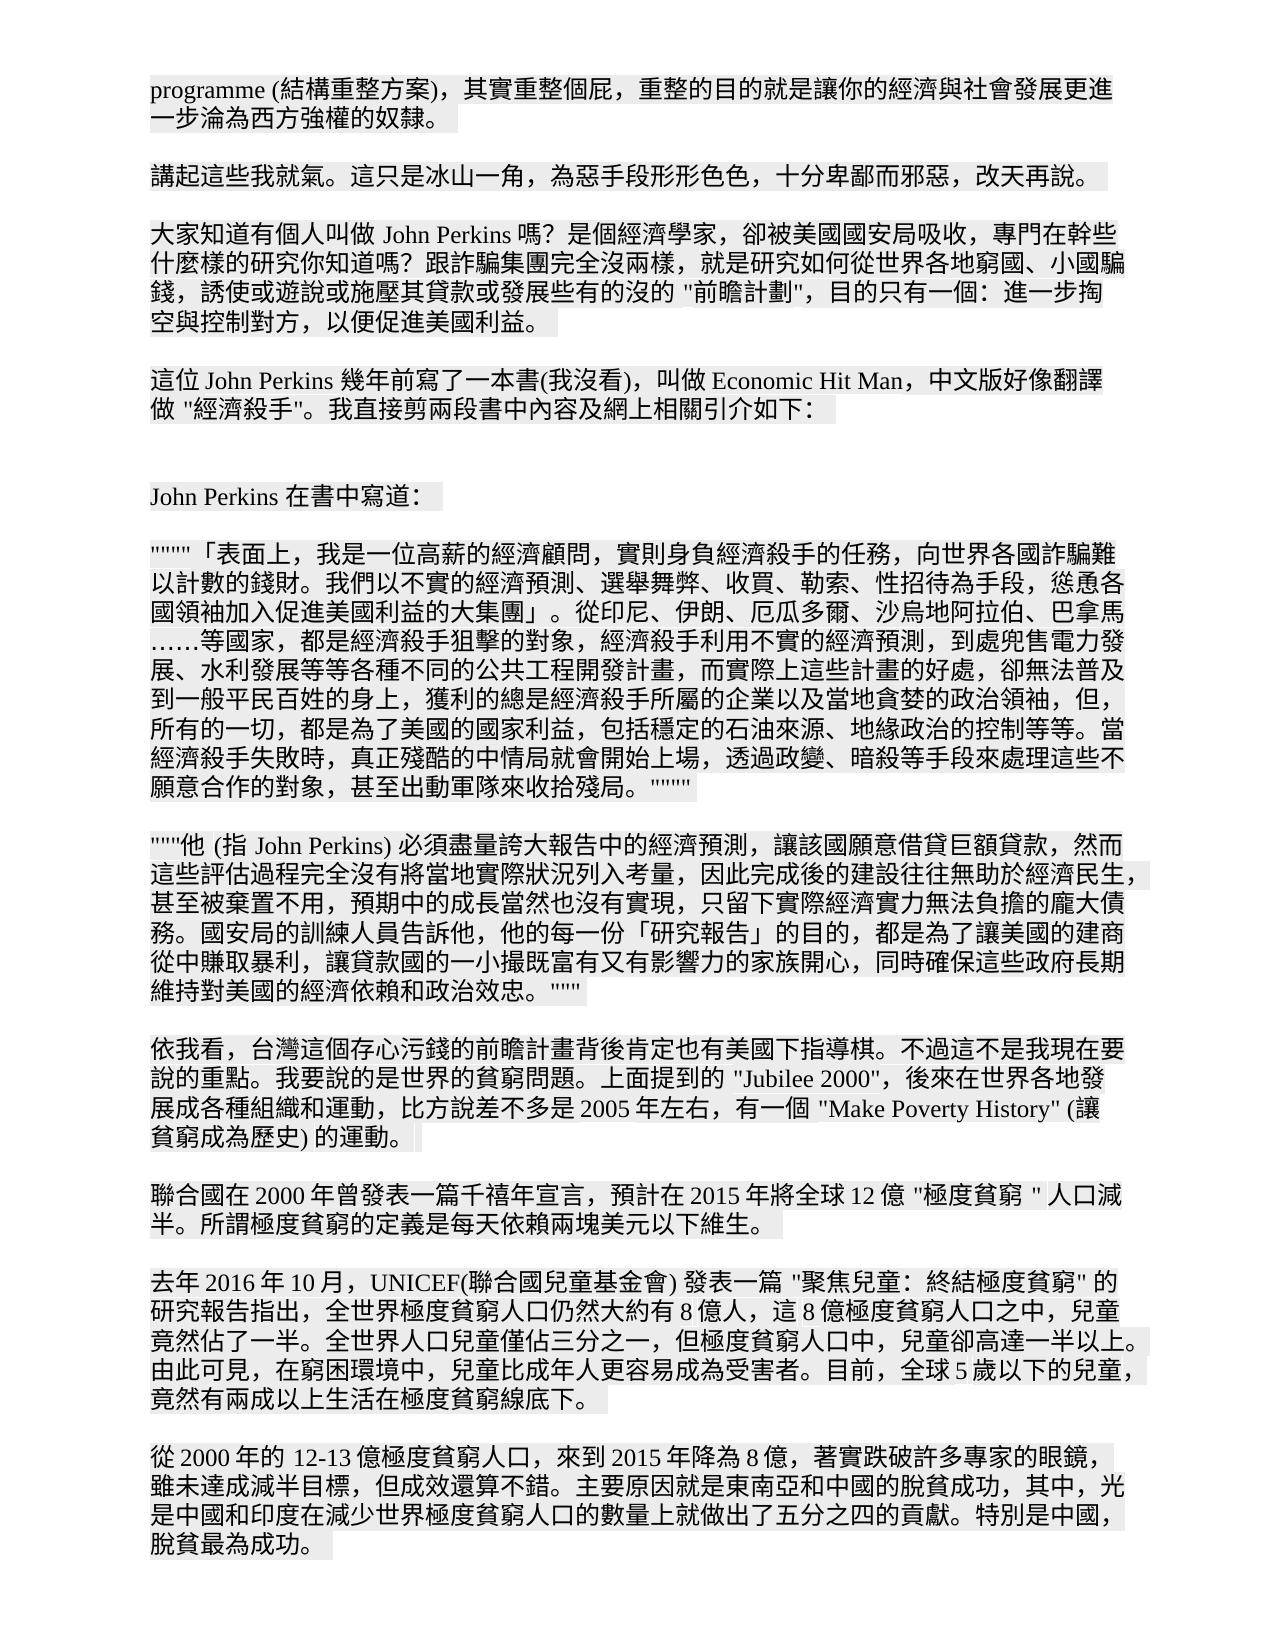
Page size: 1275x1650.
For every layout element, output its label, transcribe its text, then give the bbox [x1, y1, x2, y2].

text 謝謝言涓，當然可以轉載啊。謝謝謝謝。 也許應該說，一帶一路確實是個 "大" 計畫，但它終究是否是個 "偉大" 的計畫，當然還得持續觀察它怎麼做，基本上我是樂觀看待，但樂觀並不等於必然保證。 大不大不重要，如果它只是讓中國成為世界新霸主，這樣一種 "大" 法，對我來說意義不大。重要的是，中國之 "大"，是否真能有益於其它國家，特別是 "脫貧" 這一點。澳洲前總理陸克文認為一帶一路將可幫助數十億人脫離貧窮。我不敢一下子就有這麼大的把握，畢竟這樣一些經濟計畫，骨子裏仍然都是一種 "戰略"，而不是存心來樂善好施，拯救世人。"國家" 這東西終究不是一種善男信女的屬性。個人可以一心利他，但國家卻是打算盤的，利己才是一切作為的前提，而非利他。我們只能期待，在中國崛起的過程中，弱者是受益的，而非進一步受害。 1997年我來到英國，持續好幾年的時間，不管去到哪，身上總帶著幾張連署表格；包括家裏有客人或同學來也一樣，見面第一件事就是鼓吹對方簽名，不是簽名留念，而是簽署所謂 "解除第三世界債務運動"，要求八大工業國解除50幾個貧窮國家的外債。記得1998年，德國總理柯爾(Helmut Kohl) 來劍橋不知道是開會還是演講我忘了，十幾個學生一大早就在校門口堵他，要求他承諾解除窮國債務，那一天我也有參加。 這個 "解除第三世界債務運動" 隸屬於 Jubilee Coalition (千禧年聯盟)，這是一個誕生於英國的社運組織，推動所謂 "Jubilee 2000"，也就是要求在西元兩千年效法聖經教誨，解除窮人債務。作法之一就是在全球發動簽名。西元兩千年的秋天，在聯合國成功遞交了超過兩千四百萬個簽名，裏頭有幾百個簽名就是我所貢獻，靠著這樣一種很原始的方式四處找人簽名。 那一年，八大工業國 (我記得俄國除外) 承諾解除超過一千億美元的債務，但截至目前為止，好像才真正解除了不到五百億美元的債務。八大工業國當時也來過幾次英國開會，常引來數萬英國民眾的抗議連連。我記得曾寫過幾篇文章稱呼這些國家領導人為G八王子 (因為八大工業國簡稱G8)，你可別以為這些G八王子之同意解除債務是一項善行，絕對不是。這就跟黑道地下錢莊少賺一點高利貸、少吸一點血完全沒兩樣。不過，這些事說起來篇幅很長，剛剛才下班回到家吃完晚餐，累到爆，一早就要青島返鄉之旅了，就簡單這麼說吧： 當時中國仍然還窮得冒泡，這八大強國指的是美日德法英義加俄。他們之所以長年以來不斷貸款給窮國，完完全全不是為了改善該國一般人民的生活，而是旨在藉此控制對方。為惡手段不勝枚舉，比方說貸款給獨裁者買更多武器鎮壓異己，或是貸款供對方發展一些類似台灣現在這個 "前瞻計劃" 的一些大而無當的建設，目的是從中上下其手、利益輸送及官商勾結，藉此進一步鞏固其政權，並成為西方強國的附庸走狗，然後每年以各種名目支付保護費，逐年支付遠超過當初貸款金額的高額利息，讓你這個國家永不翻身，永遠成為他的奴隸走狗，唯一養肥的是政客及西方強權，一般人卻反而深受其害。 有時候，則以貸款為手段，進行政治與社會、經濟結構干預，使其有利於西方進一步上下其手，謀取更多油水。這樣一種干預往往講得很好聽，叫做比方說 structural adjustment programme (結構重整方案)，其實重整個屁，重整的目的就是讓你的經濟與社會發展更進一步淪為西方強權的奴隸。 講起這些我就氣。這只是冰山一角，為惡手段形形色色，十分卑鄙而邪惡，改天再說。 大家知道有個人叫做 John Perkins 嗎？是個經濟學家，卻被美國國安局吸收，專門在幹些什麼樣的研究你知道嗎？跟詐騙集團完全沒兩樣，就是研究如何從世界各地窮國、小國騙錢，誘使或遊說或施壓其貸款或發展些有的沒的 "前瞻計劃"，目的只有一個：進一步掏空與控制對方，以便促進美國利益。 這位John Perkins 幾年前寫了一本書(我沒看)，叫做Economic Hit Man，中文版好像翻譯做 "經濟殺手"。我直接剪兩段書中內容及網上相關引介如下： John Perkins 在書中寫道： """"「表面上，我是一位高薪的經濟顧問，實則身負經濟殺手的任務，向世界各國詐騙難以計數的錢財。我們以不實的經濟預測、選舉舞弊、收買、勒索、性招待為手段，慫恿各國領袖加入促進美國利益的大集團」。從印尼、伊朗、厄瓜多爾、沙烏地阿拉伯、巴拿馬……等國家，都是經濟殺手狙擊的對象，經濟殺手利用不實的經濟預測，到處兜售電力發展、水利發展等等各種不同的公共工程開發計畫，而實際上這些計畫的好處，卻無法普及到一般平民百姓的身上，獲利的總是經濟殺手所屬的企業以及當地貪婪的政治領袖，但，所有的一切，都是為了美國的國家利益，包括穩定的石油來源、地緣政治的控制等等。當經濟殺手失敗時，真正殘酷的中情局就會開始上場，透過政變、暗殺等手段來處理這些不願意合作的對象，甚至出動軍隊來收拾殘局。"""" """他 (指 John Perkins) 必須盡量誇大報告中的經濟預測，讓該國願意借貸巨額貸款，然而這些評估過程完全沒有將當地實際狀況列入考量，因此完成後的建設往往無助於經濟民生，甚至被棄置不用，預期中的成長當然也沒有實現，只留下實際經濟實力無法負擔的龐大債務。國安局的訓練人員告訴他，他的每一份「研究報告」的目的，都是為了讓美國的建商從中賺取暴利，讓貸款國的一小撮既富有又有影響力的家族開心，同時確保這些政府長期維持對美國的經濟依賴和政治效忠。""" 依我看，台灣這個存心污錢的前瞻計畫背後肯定也有美國下指導棋。不過這不是我現在要說的重點。我要說的是世界的貧窮問題。上面提到的 "Jubilee 2000"，後來在世界各地發展成各種組織和運動，比方說差不多是2005年左右，有一個 "Make Poverty History" (讓貧窮成為歷史) 的運動。 聯合國在2000年曾發表一篇千禧年宣言，預計在2015年將全球12億 "極度貧窮 " 人口減半。所謂極度貧窮的定義是每天依賴兩塊美元以下維生。 去年2016年10月，UNICEF(聯合國兒童基金會) 發表一篇 "聚焦兒童：終結極度貧窮" 的研究報告指出，全世界極度貧窮人口仍然大約有8億人，這8億極度貧窮人口之中，兒童竟然佔了一半。全世界人口兒童僅佔三分之一，但極度貧窮人口中，兒童卻高達一半以上。由此可見，在窮困環境中，兒童比成年人更容易成為受害者。目前，全球5歲以下的兒童，竟然有兩成以上生活在極度貧窮線底下。 從2000年的 12-13億極度貧窮人口，來到2015年降為8億，著實跌破許多專家的眼鏡，雖未達成減半目標，但成效還算不錯。主要原因就是東南亞和中國的脫貧成功，其中，光是中國和印度在減少世界極度貧窮人口的數量上就做出了五分之四的貢獻。特別是中國，脫貧最為成功。 聯合國有個脫貧目標，希望在2025年之前，讓極度貧窮人口消失，希望讓這樣一種泯滅人類生存機會與基本生命尊嚴的極度貧窮問題成為歷史。聯合國糧農組織亦看好 "一帶一路" 在脫貧這一點上的積極貢獻。至於我呢，我當然也是樂觀以待，但樂觀之中仍有悲觀，因為我知道這條由中國主導的、牽涉千百年之人類政治經濟中心翻轉與發展的絲綢之路上，有一大堆很恐怖、極為貪婪血腥的豺狼虎豹，他們絕不會希望這事能成功，因為一旦成功，人類的文明很顯然就會進入一個新階段，由歐美主導的過去這幾百年歷史勢將終結，再度回到數千年人類歷史長河的東方文明軌道上。 [150, 75, 1125, 1560]
